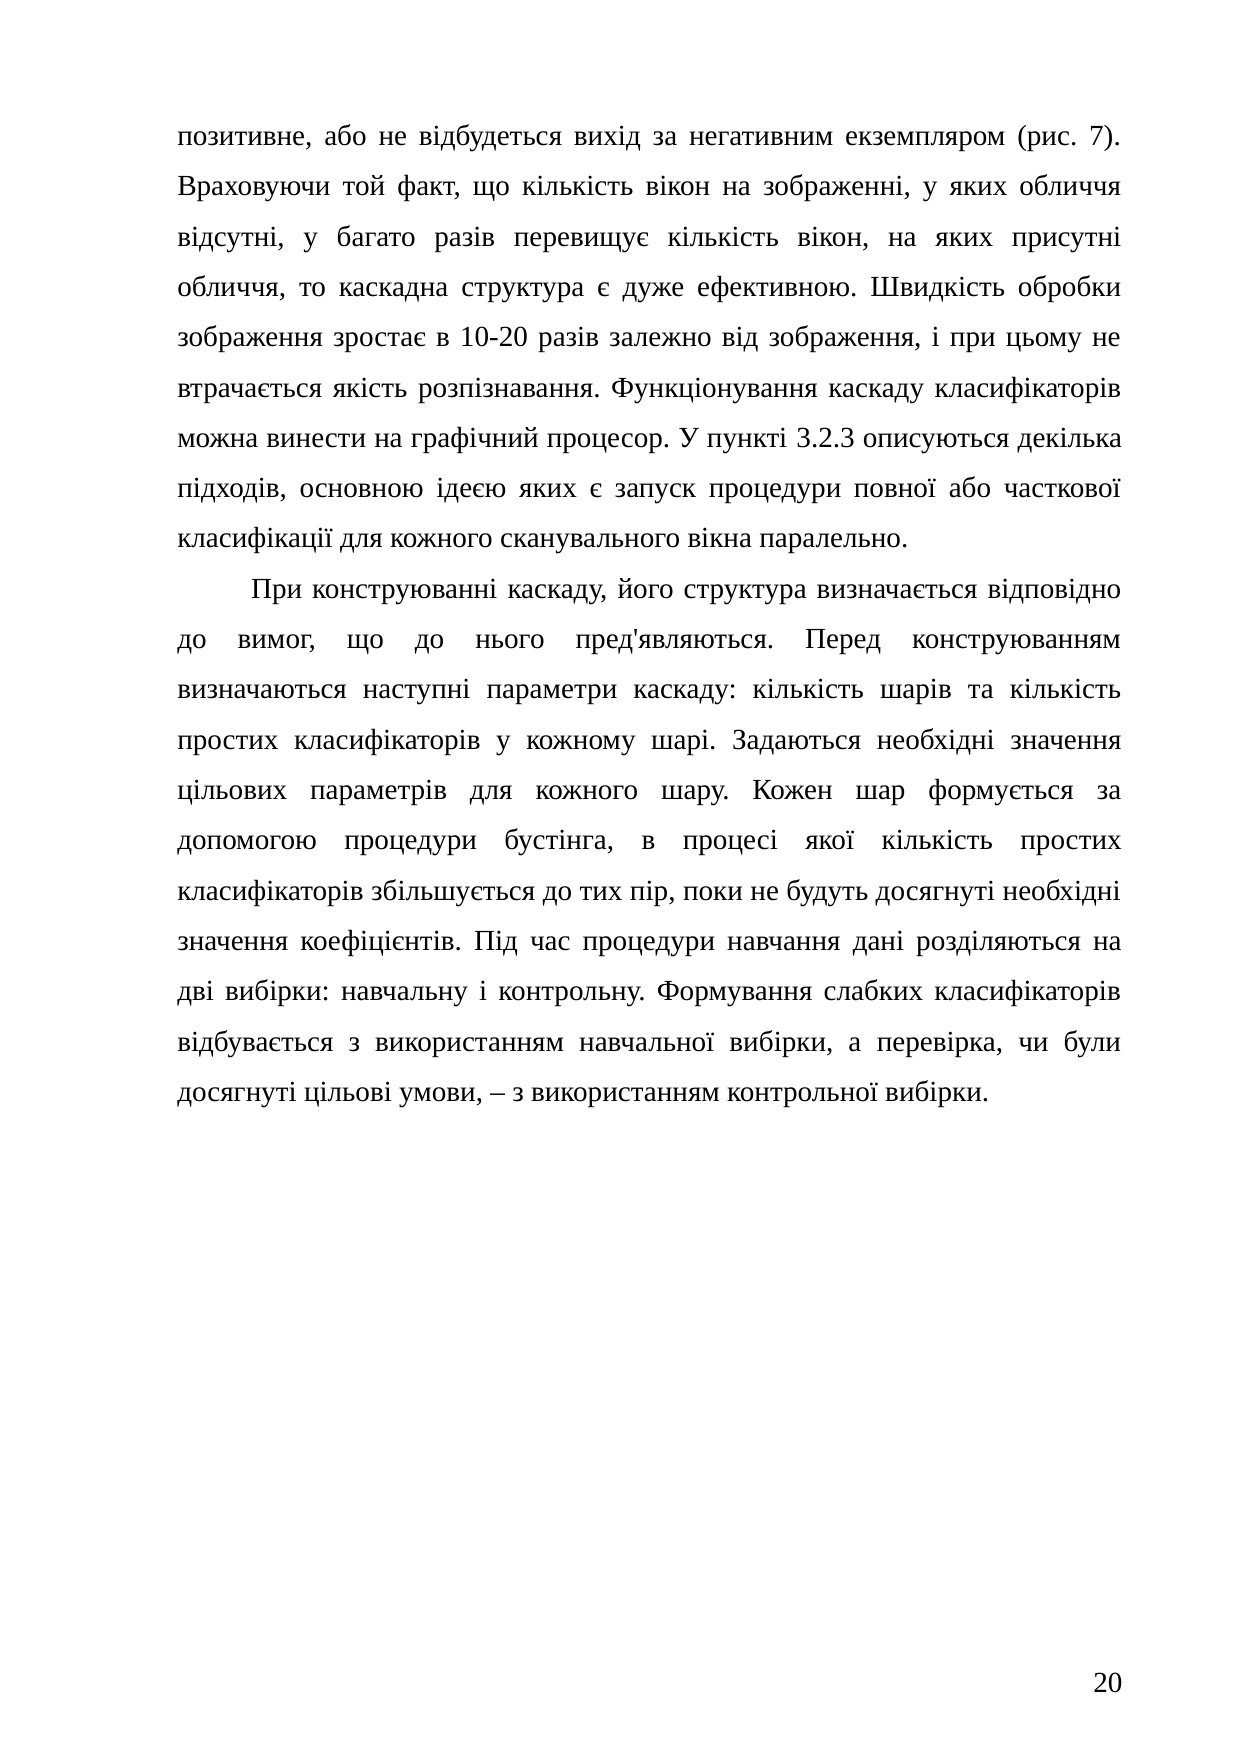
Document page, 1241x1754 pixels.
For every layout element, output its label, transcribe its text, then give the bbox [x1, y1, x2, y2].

text позитивне, або не відбудеться вихід за негативним екземпляром (рис. 7). Враховуючи той факт, що кількість вікон на зображенні, у яких обличчя відсутні, у багато разів перевищує кількість вікон, на яких присутні обличчя, то каскадна структура є дуже ефективною. Швидкість обробки зображення зростає в 10-20 разів залежно від зображення, і при цьому не втрачається якість розпізнавання. Функціонування каскаду класифікаторів можна винести на графічний процесор. У пункті 3.2.3 описуються декілька підходів, основною ідеєю яких є запуск процедури повної або часткової класифікації для кожного сканувального вікна паралельно. [177, 118, 1122, 554]
text При конструюванні каскаду, його структура визначається відповідно до вимог, що до нього пред'являються. Перед конструюванням визначаються наступні параметри каскаду: кількість шарів та кількість простих класифікаторів у кожному шарі. Задаються необхідні значення цільових параметрів для кожного шару. Кожен шар формується за допомогою процедури бустінга, в процесі якої кількість простих класифікаторів збільшується до тих пір, поки не будуть досягнуті необхідні значення коефіцієнтів. Під час процедури навчання дані розділяються на дві вибірки: навчальну і контрольну. Формування слабких класифікаторів відбувається з використанням навчальної вибірки, а перевірка, чи були досягнуті цільові умови, – з використанням контрольної вибірки. [177, 571, 1122, 1108]
